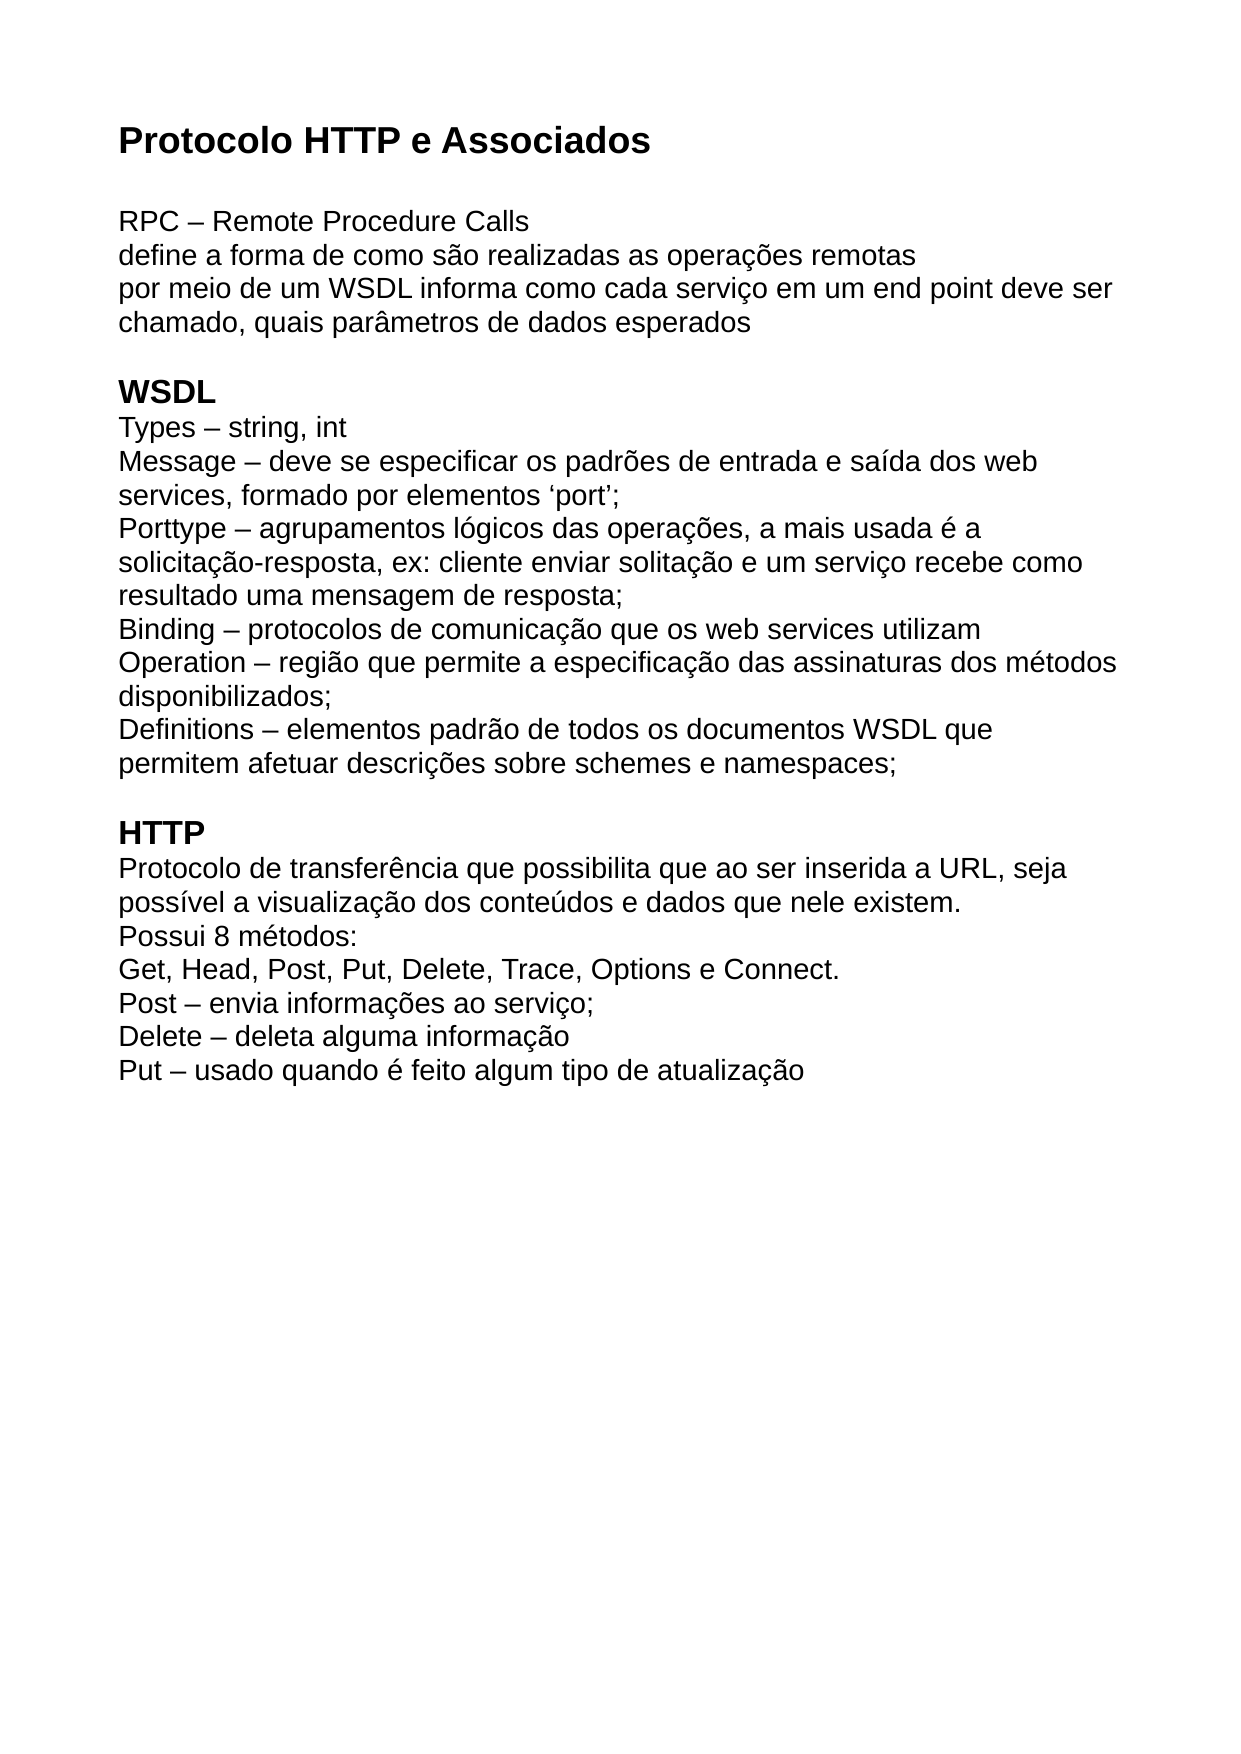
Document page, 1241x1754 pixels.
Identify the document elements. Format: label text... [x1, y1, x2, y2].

text Binding – protocolos de comunicação que os web services utilizam [118, 612, 1122, 645]
text Types – string, int [118, 411, 1122, 444]
text por meio de um WSDL informa como cada serviço em um end point deve ser chamado, quais parâmetros de dados esperados [118, 271, 1122, 338]
text Protocolo de transferência que possibilita que ao ser inserida a URL, seja possível a visualização dos conteúdos e dados que nele existem. [118, 851, 1122, 918]
text Delete – deleta alguma informação [118, 1019, 1122, 1053]
text Message – deve se especificar os padrões de entrada e saída dos web services, formado por elementos ‘port’; [118, 444, 1122, 511]
text Possui 8 métodos: [118, 918, 1122, 952]
text Porttype – agrupamentos lógicos das operações, a mais usada é a solicitação-resposta, ex: cliente enviar solitação e um serviço recebe como resultado uma mensagem de resposta; [118, 511, 1122, 612]
text Put – usado quando é feito algum tipo de atualização [118, 1053, 1122, 1086]
text define a forma de como são realizadas as operações remotas [118, 238, 1122, 271]
text Get, Head, Post, Put, Delete, Trace, Options e Connect. [118, 952, 1122, 986]
text HTTP [118, 813, 1122, 851]
text RPC – Remote Procedure Calls [118, 204, 1122, 238]
text Definitions – elementos padrão de todos os documentos WSDL que permitem afetuar descrições sobre schemes e namespaces; [118, 712, 1122, 779]
text Operation – região que permite a especificação das assinaturas dos métodos disponibilizados; [118, 645, 1122, 712]
text Protocolo HTTP e Associados [118, 118, 1122, 161]
text Post – envia informações ao serviço; [118, 986, 1122, 1019]
text WSDL [118, 372, 1122, 411]
